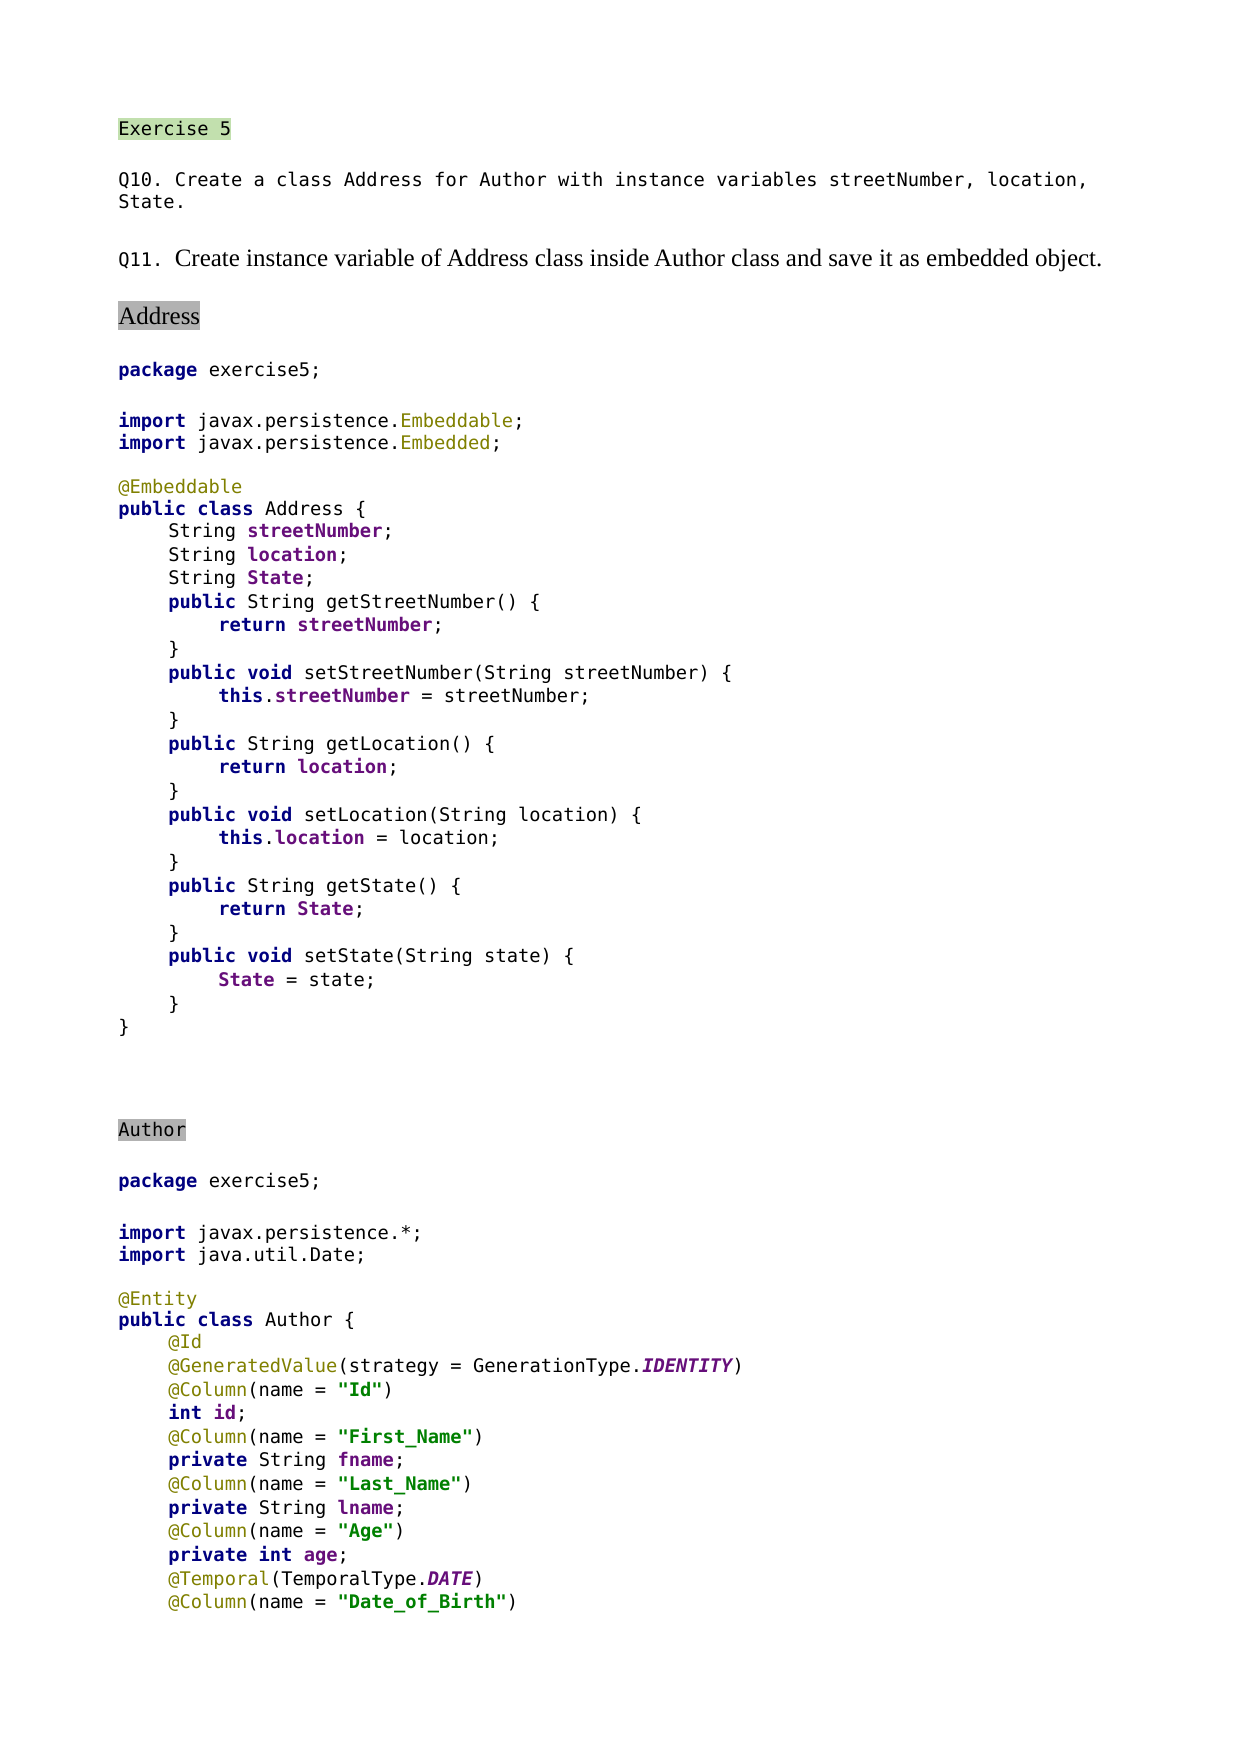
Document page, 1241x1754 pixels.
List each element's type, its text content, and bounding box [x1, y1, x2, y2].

text @Column(name = "Last_Name") [118, 1473, 1122, 1497]
text this.location = location; [118, 827, 1122, 851]
text Exercise 5 [118, 118, 1122, 140]
text int id; [118, 1402, 1122, 1426]
text import javax.persistence.Embeddable; [118, 411, 1122, 432]
text } [118, 638, 1122, 662]
text Q11. Create instance variable of Address class inside Author class and save it as embedded object. [118, 243, 1122, 271]
text import javax.persistence.Embedded; [118, 432, 1122, 454]
text public class Address { [118, 498, 1122, 520]
text @Entity [118, 1287, 1122, 1309]
text Address [118, 301, 1122, 330]
text String streetNumber; [118, 520, 1122, 543]
text } [118, 709, 1122, 733]
text public String getStreetNumber() { [118, 591, 1122, 614]
text @Column(name = "First_Name") [118, 1426, 1122, 1449]
text Q10. Create a class Address for Author with instance variables streetNumber, location, State. [118, 169, 1122, 213]
text return streetNumber; [118, 614, 1122, 638]
text State = state; [118, 969, 1122, 993]
text public String getLocation() { [118, 733, 1122, 756]
text public String getState() { [118, 874, 1122, 898]
text @Column(name = "Id") [118, 1378, 1122, 1402]
text private String lname; [118, 1497, 1122, 1520]
text String State; [118, 567, 1122, 591]
text import java.util.Date; [118, 1244, 1122, 1266]
text package exercise5; [118, 1171, 1122, 1192]
text String location; [118, 543, 1122, 567]
text } [118, 993, 1122, 1016]
text } [118, 1016, 1122, 1038]
text this.streetNumber = streetNumber; [118, 685, 1122, 709]
text @Embeddable [118, 476, 1122, 498]
text package exercise5; [118, 359, 1122, 381]
text Author [118, 1119, 1122, 1141]
text @Column(name = "Age") [118, 1520, 1122, 1544]
text private int age; [118, 1544, 1122, 1568]
text } [118, 922, 1122, 946]
text public class Author { [118, 1309, 1122, 1331]
text @GeneratedValue(strategy = GenerationType.IDENTITY) [118, 1355, 1122, 1378]
text public void setState(String state) { [118, 946, 1122, 969]
text return location; [118, 756, 1122, 780]
text public void setStreetNumber(String streetNumber) { [118, 662, 1122, 685]
text @Column(name = "Date_of_Birth") [118, 1591, 1122, 1615]
text private String fname; [118, 1449, 1122, 1473]
text import javax.persistence.*; [118, 1222, 1122, 1244]
text } [118, 780, 1122, 804]
text @Id [118, 1331, 1122, 1355]
text @Temporal(TemporalType.DATE) [118, 1568, 1122, 1591]
text return State; [118, 898, 1122, 922]
text } [118, 851, 1122, 874]
text public void setLocation(String location) { [118, 804, 1122, 827]
